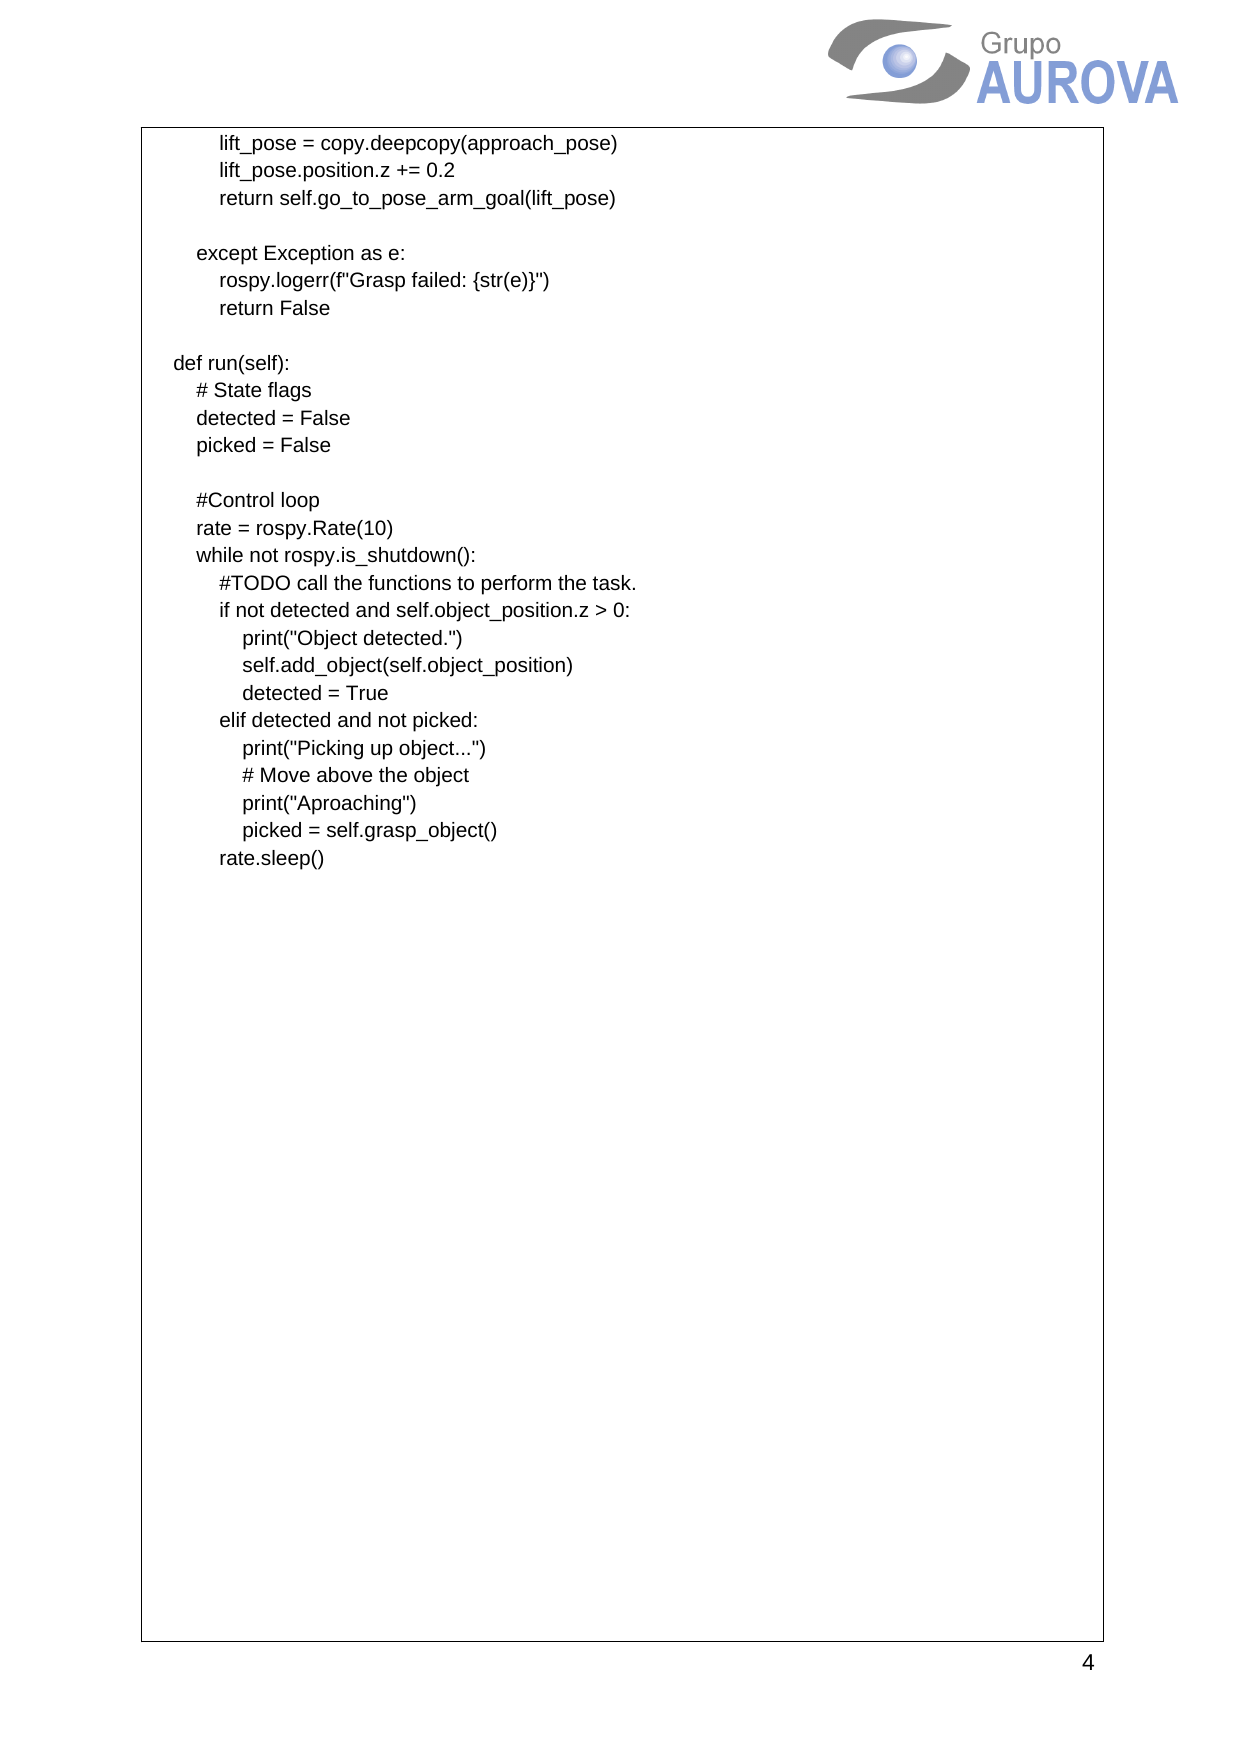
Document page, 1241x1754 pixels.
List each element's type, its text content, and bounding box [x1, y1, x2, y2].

text detected = False [142, 402, 1103, 429]
text picked = False [142, 430, 1103, 457]
text print("Object detected.") [142, 622, 1103, 649]
text rate.sleep() [142, 842, 1103, 869]
text # State flags [142, 375, 1103, 402]
text picked = self.grasp_object() [142, 815, 1103, 842]
text lift_pose.position.z += 0.2 [142, 155, 1103, 182]
text detected = True [142, 677, 1103, 704]
text elif detected and not picked: [142, 705, 1103, 732]
text except Exception as e: [142, 237, 1103, 264]
text def run(self): [142, 347, 1103, 374]
text lift_pose = copy.deepcopy(approach_pose) [142, 128, 1103, 154]
text print("Picking up object...") [142, 732, 1103, 759]
text self.add_object(self.object_position) [142, 650, 1103, 677]
text if not detected and self.object_position.z > 0: [142, 595, 1103, 622]
picture [825, 18, 1183, 108]
text print("Aproaching") [142, 787, 1103, 814]
text rate = rospy.Rate(10) [142, 512, 1103, 539]
text #TODO call the functions to perform the task. [142, 567, 1103, 594]
text #Control loop [142, 485, 1103, 512]
text # Move above the object [142, 760, 1103, 787]
text rospy.logerr(f"Grasp failed: {str(e)}") [142, 265, 1103, 292]
text return self.go_to_pose_arm_goal(lift_pose) [142, 182, 1103, 209]
text while not rospy.is_shutdown(): [142, 540, 1103, 567]
text return False [142, 292, 1103, 319]
